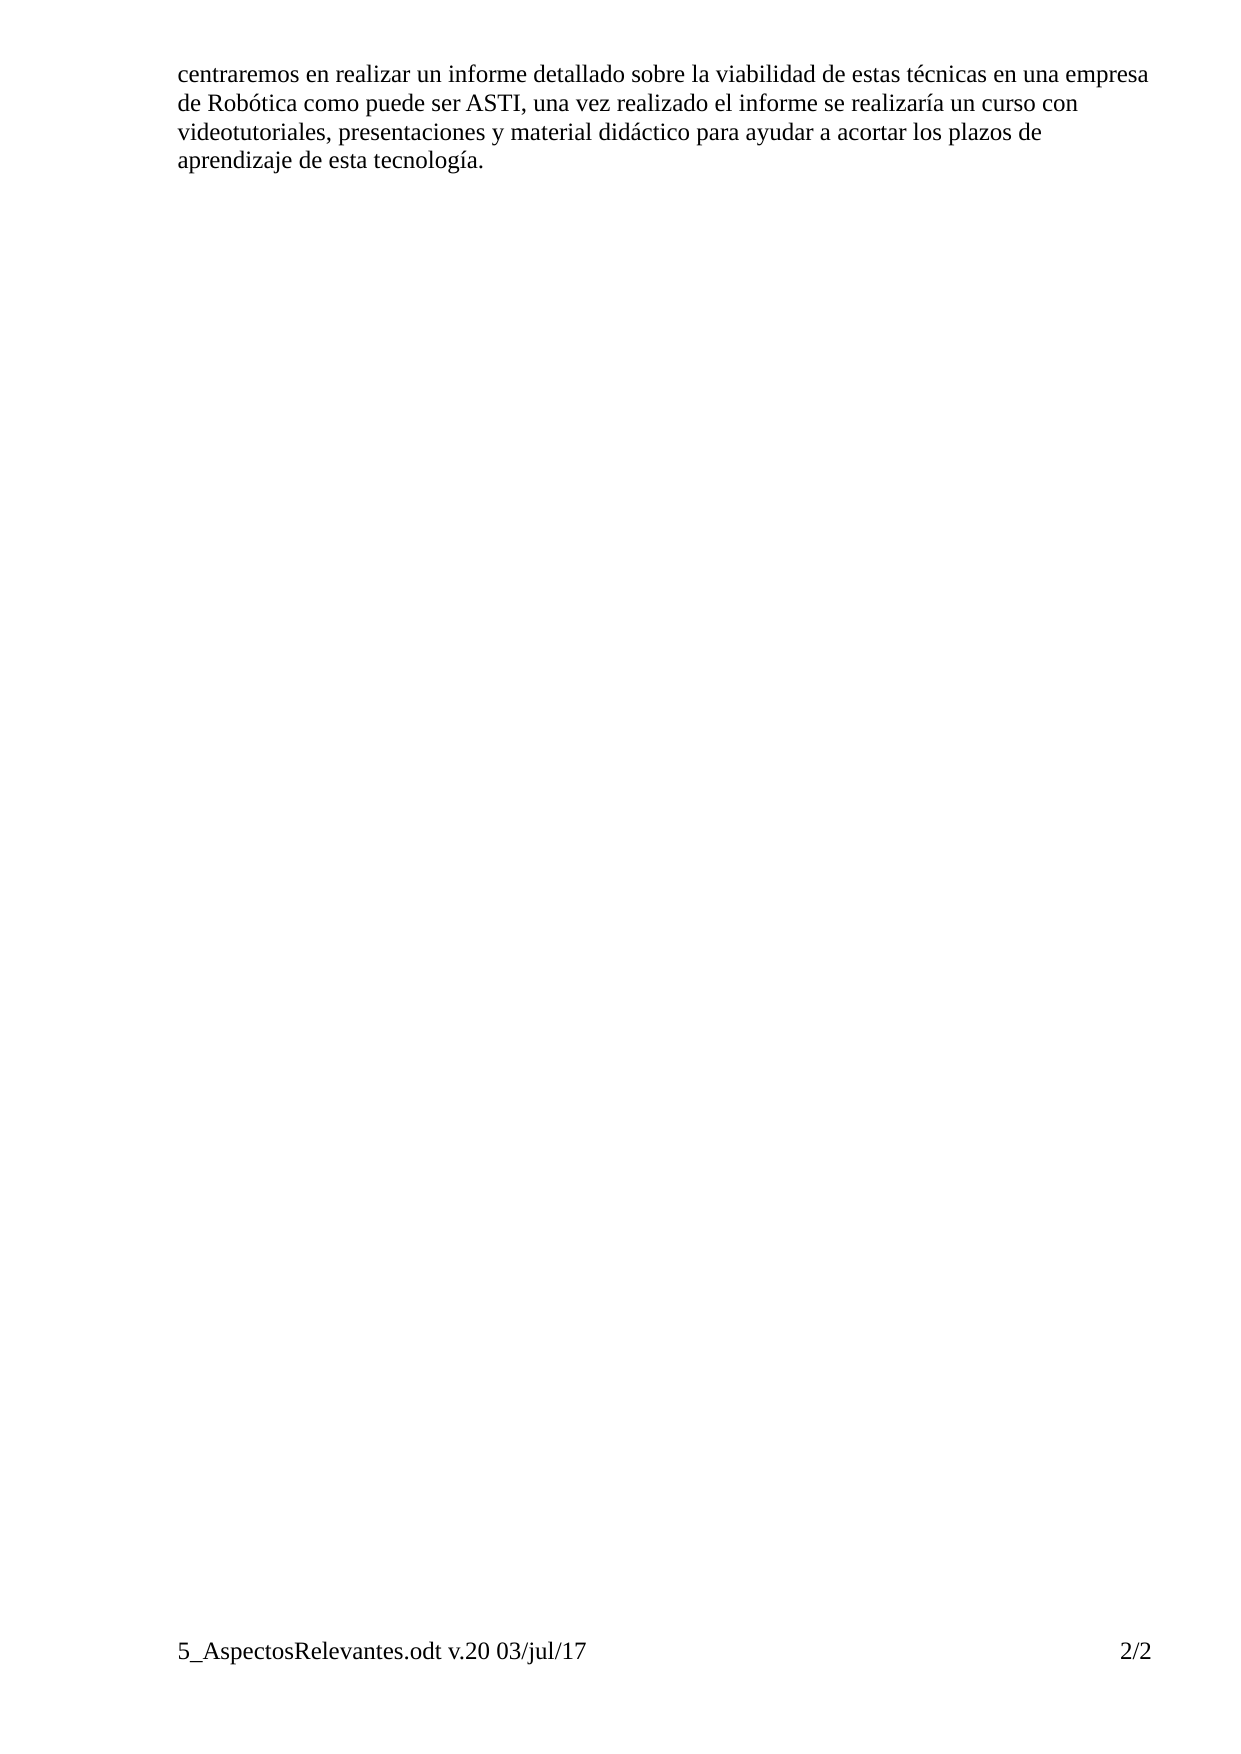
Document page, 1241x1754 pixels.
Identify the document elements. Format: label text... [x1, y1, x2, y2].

text centraremos en realizar un informe detallado sobre la viabilidad de estas técnicas en una empresa de Robótica como puede ser ASTI, una vez realizado el informe se realizaría un curso con videotutoriales, presentaciones y material didáctico para ayudar a acortar los plazos de aprendizaje de esta tecnología. [177, 59, 1152, 174]
